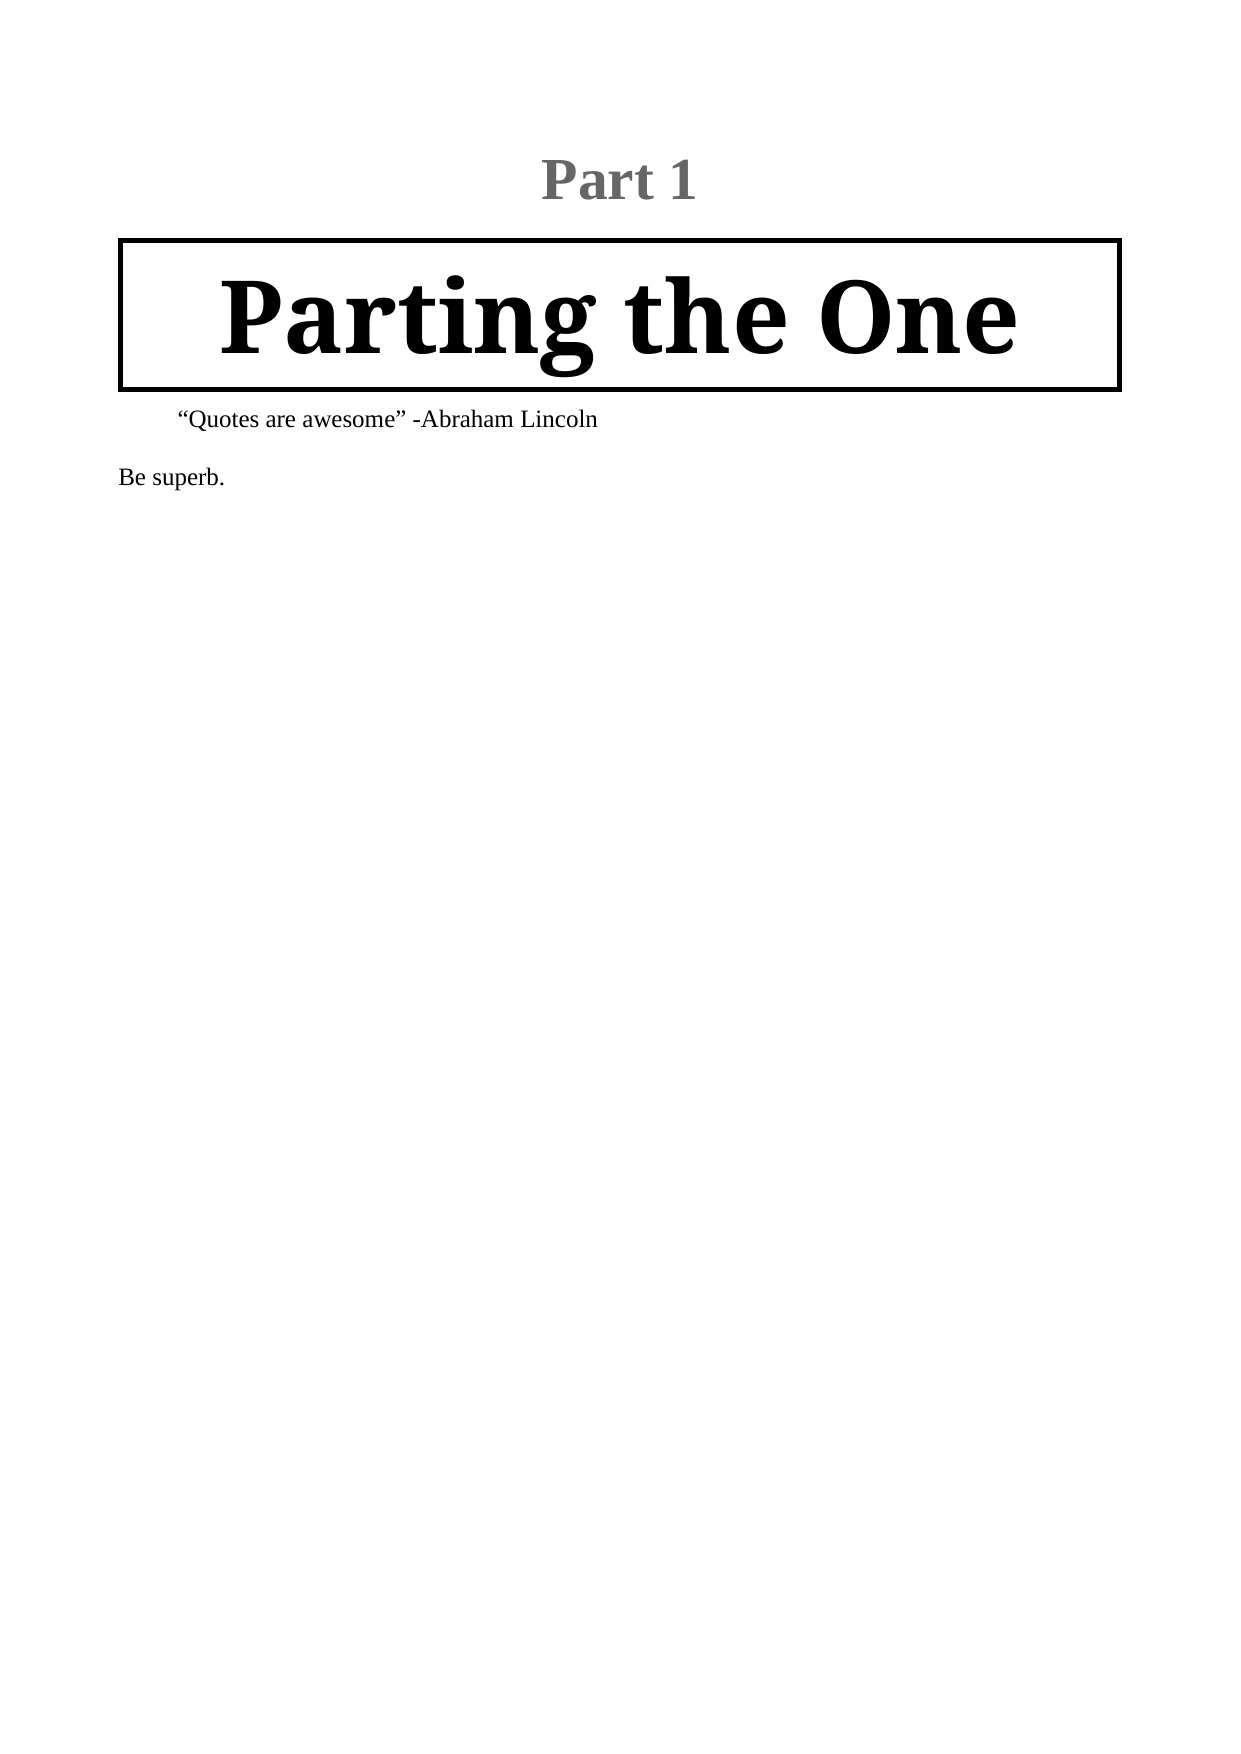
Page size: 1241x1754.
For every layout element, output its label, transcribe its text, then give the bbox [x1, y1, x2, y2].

subtitle Part 1 [118, 144, 1122, 212]
text “Quotes are awesome” -Abraham Lincoln [177, 404, 1063, 432]
title Parting the One [123, 243, 1117, 387]
text Be superb. [118, 462, 1122, 491]
